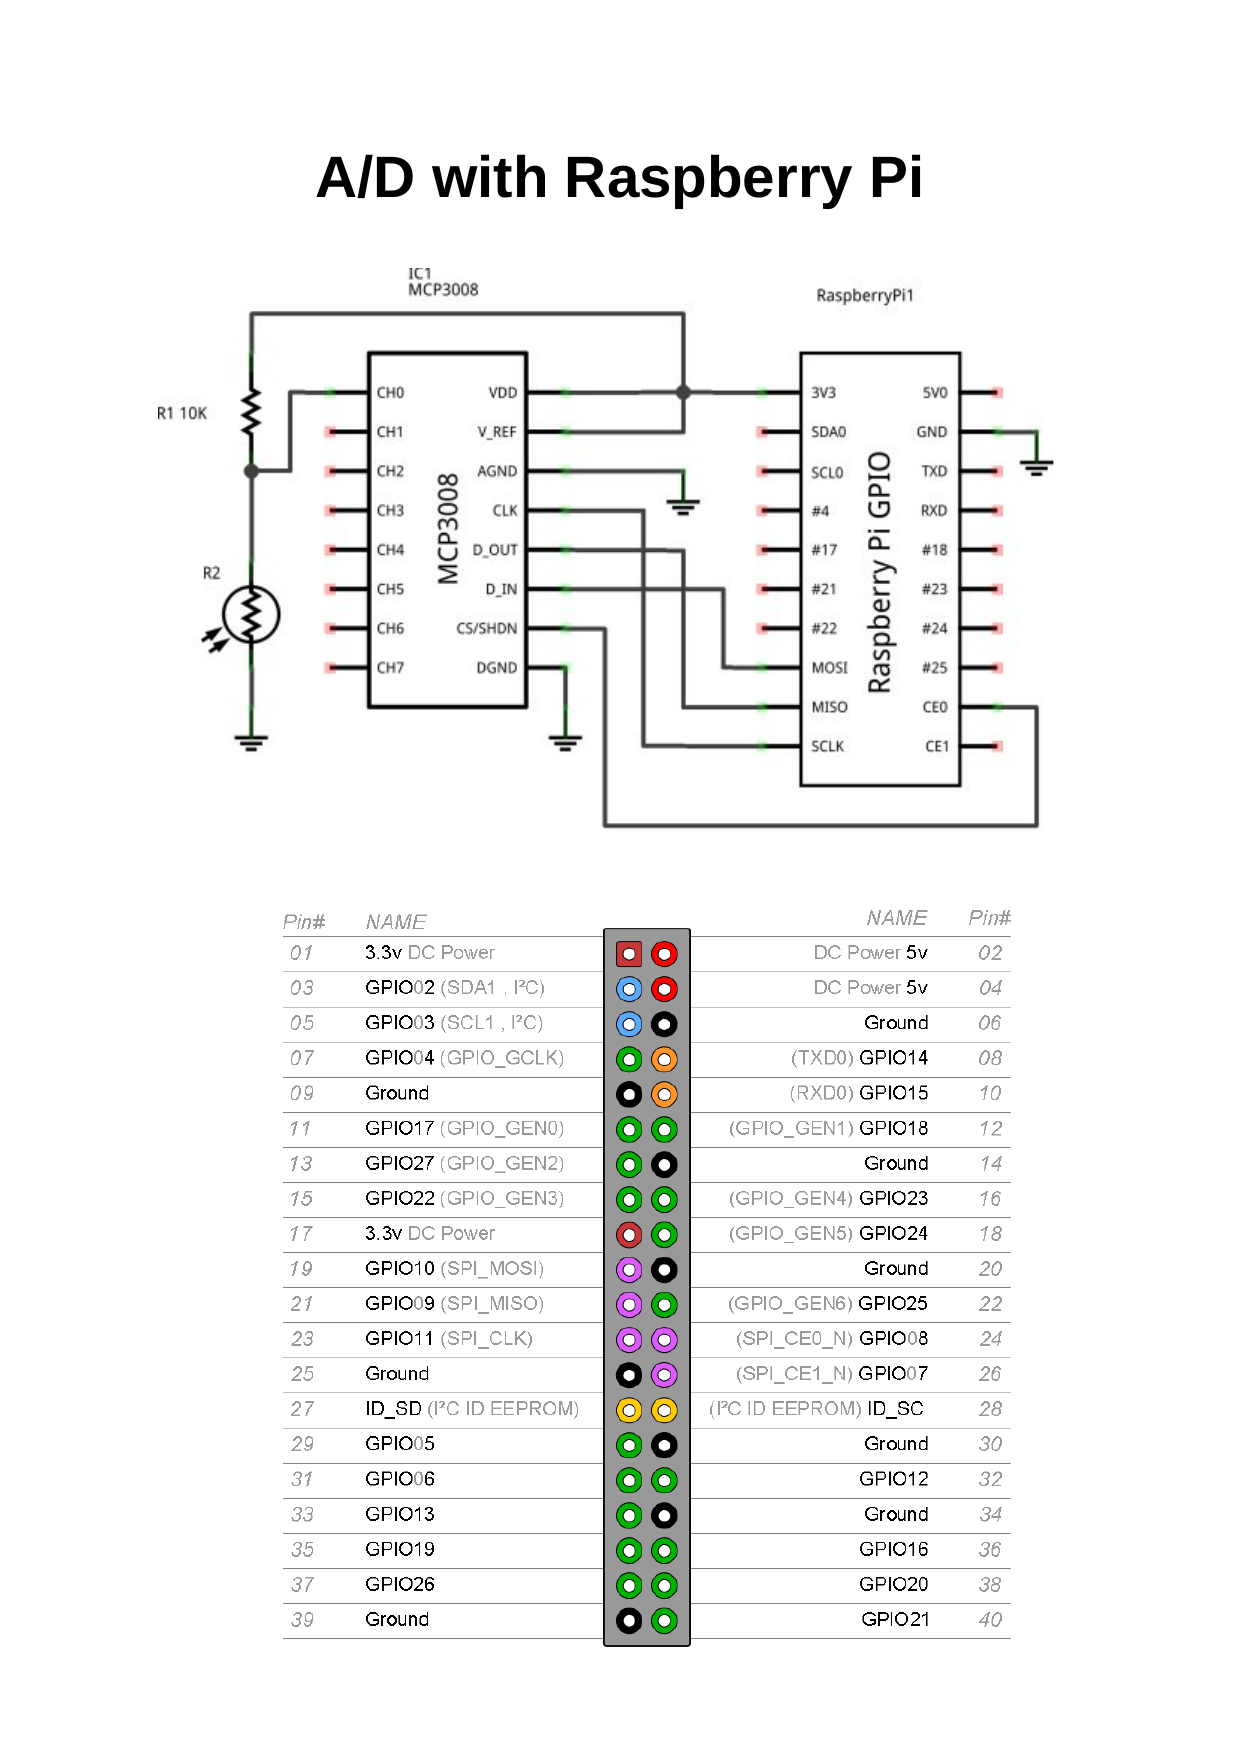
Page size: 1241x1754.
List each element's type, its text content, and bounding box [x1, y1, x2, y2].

picture [277, 907, 1013, 1650]
title A/D with Raspberry Pi [118, 143, 1122, 210]
picture [158, 268, 1054, 831]
